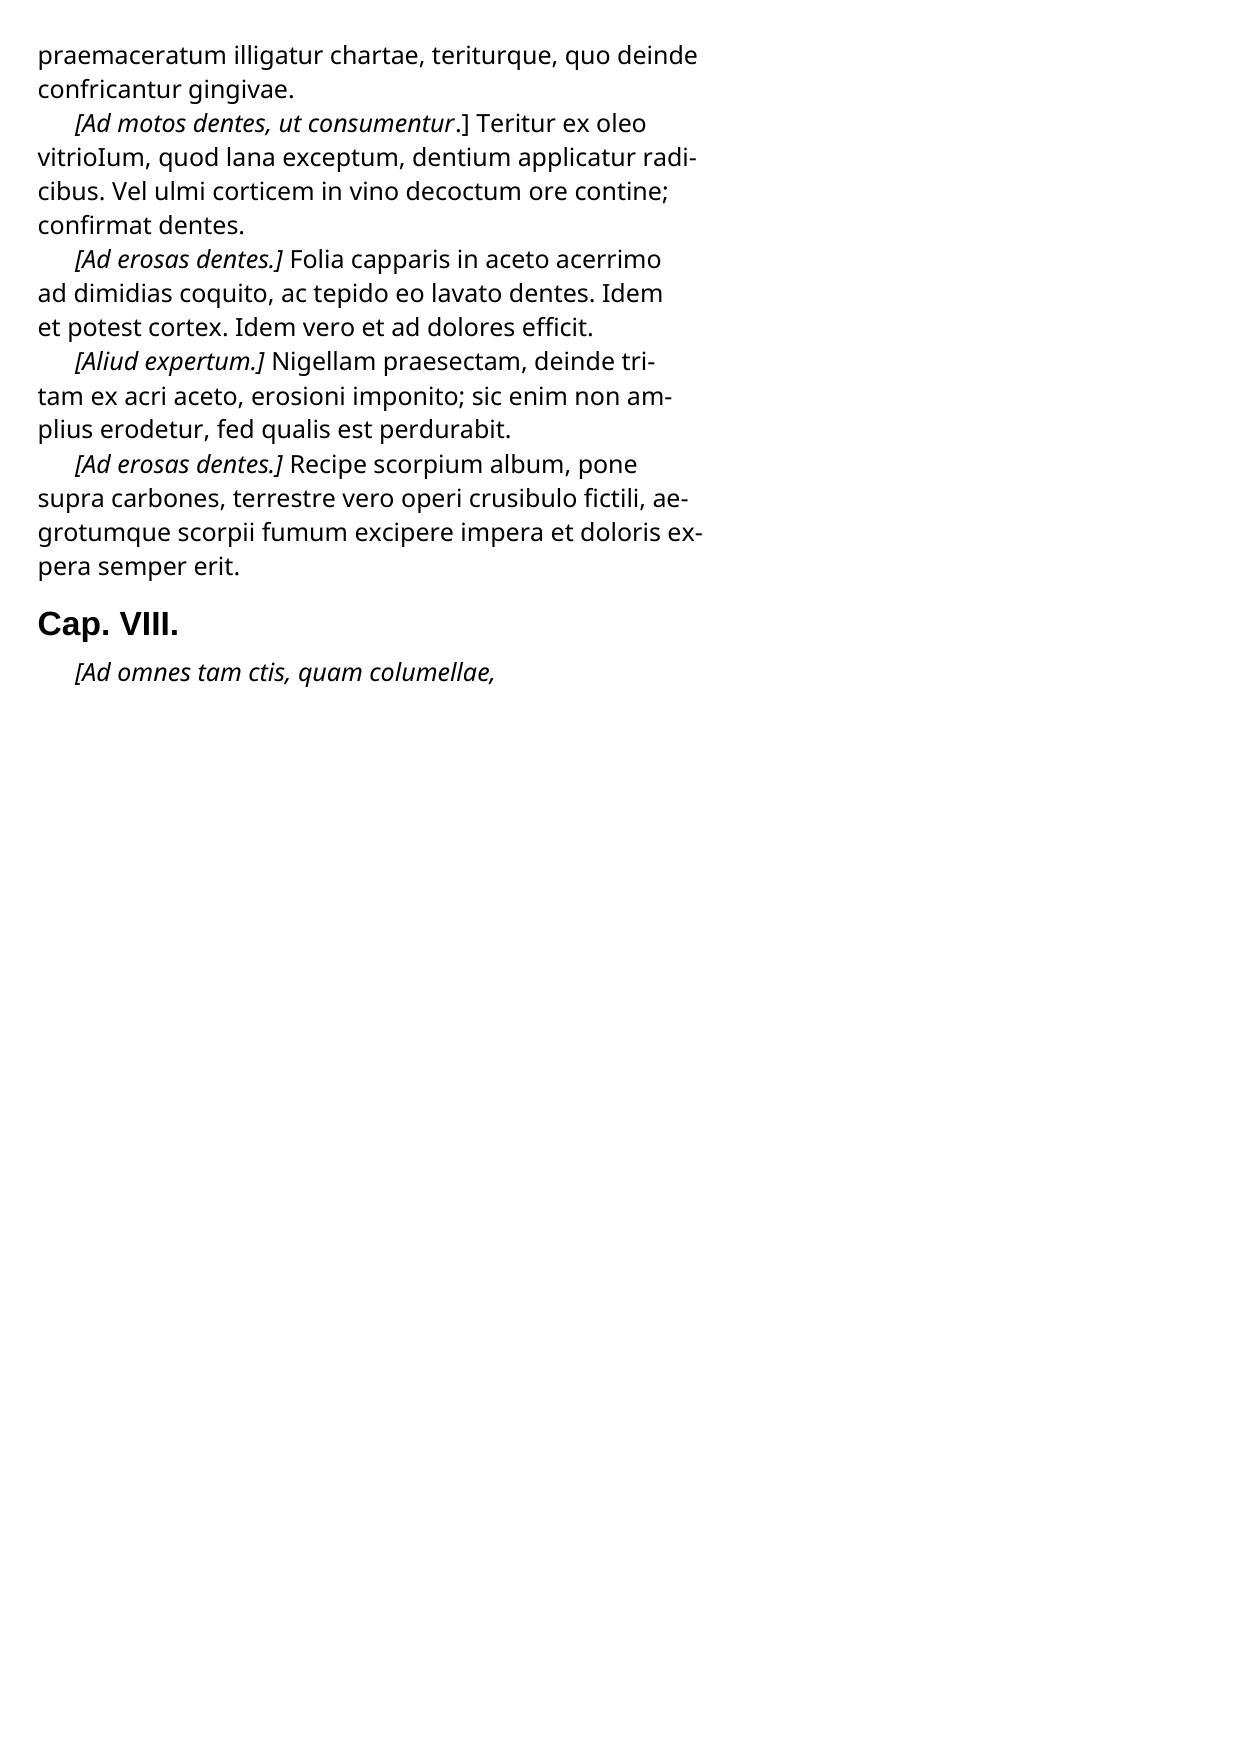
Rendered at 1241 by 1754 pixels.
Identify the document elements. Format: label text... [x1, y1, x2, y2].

text [Ad motos dentes, ut consumentur.] Teritur ex oleo vitrioIum, quod lana exceptum, dentium applicatur radi- cibus. Vel ulmi corticem in vino decoctum ore contine; confirmat dentes. [37, 106, 1203, 242]
text praemaceratum illigatur chartae, teriturque, quo deinde confricantur gingivae. [37, 37, 1203, 106]
subtitle Cap. VIII. [37, 603, 1203, 642]
text [Ad erosas dentes.] Folia capparis in aceto acerrimo ad dimidias coquito, ac tepido eo lavato dentes. Idem et potest cortex. Idem vero et ad dolores efficit. [37, 242, 1203, 344]
text [Aliud expertum.] Nigellam praesectam, deinde tri- tam ex acri aceto, erosioni imponito; sic enim non am- plius erodetur, fed qualis est perdurabit. [37, 344, 1203, 446]
text [Ad erosas dentes.] Recipe scorpium album, pone supra carbones, terrestre vero operi crusibulo fictili, ae- grotumque scorpii fumum excipere impera et doloris ex- pera semper erit. [37, 446, 1203, 582]
text [Ad omnes tam ctis, quam columellae, [37, 654, 1203, 688]
